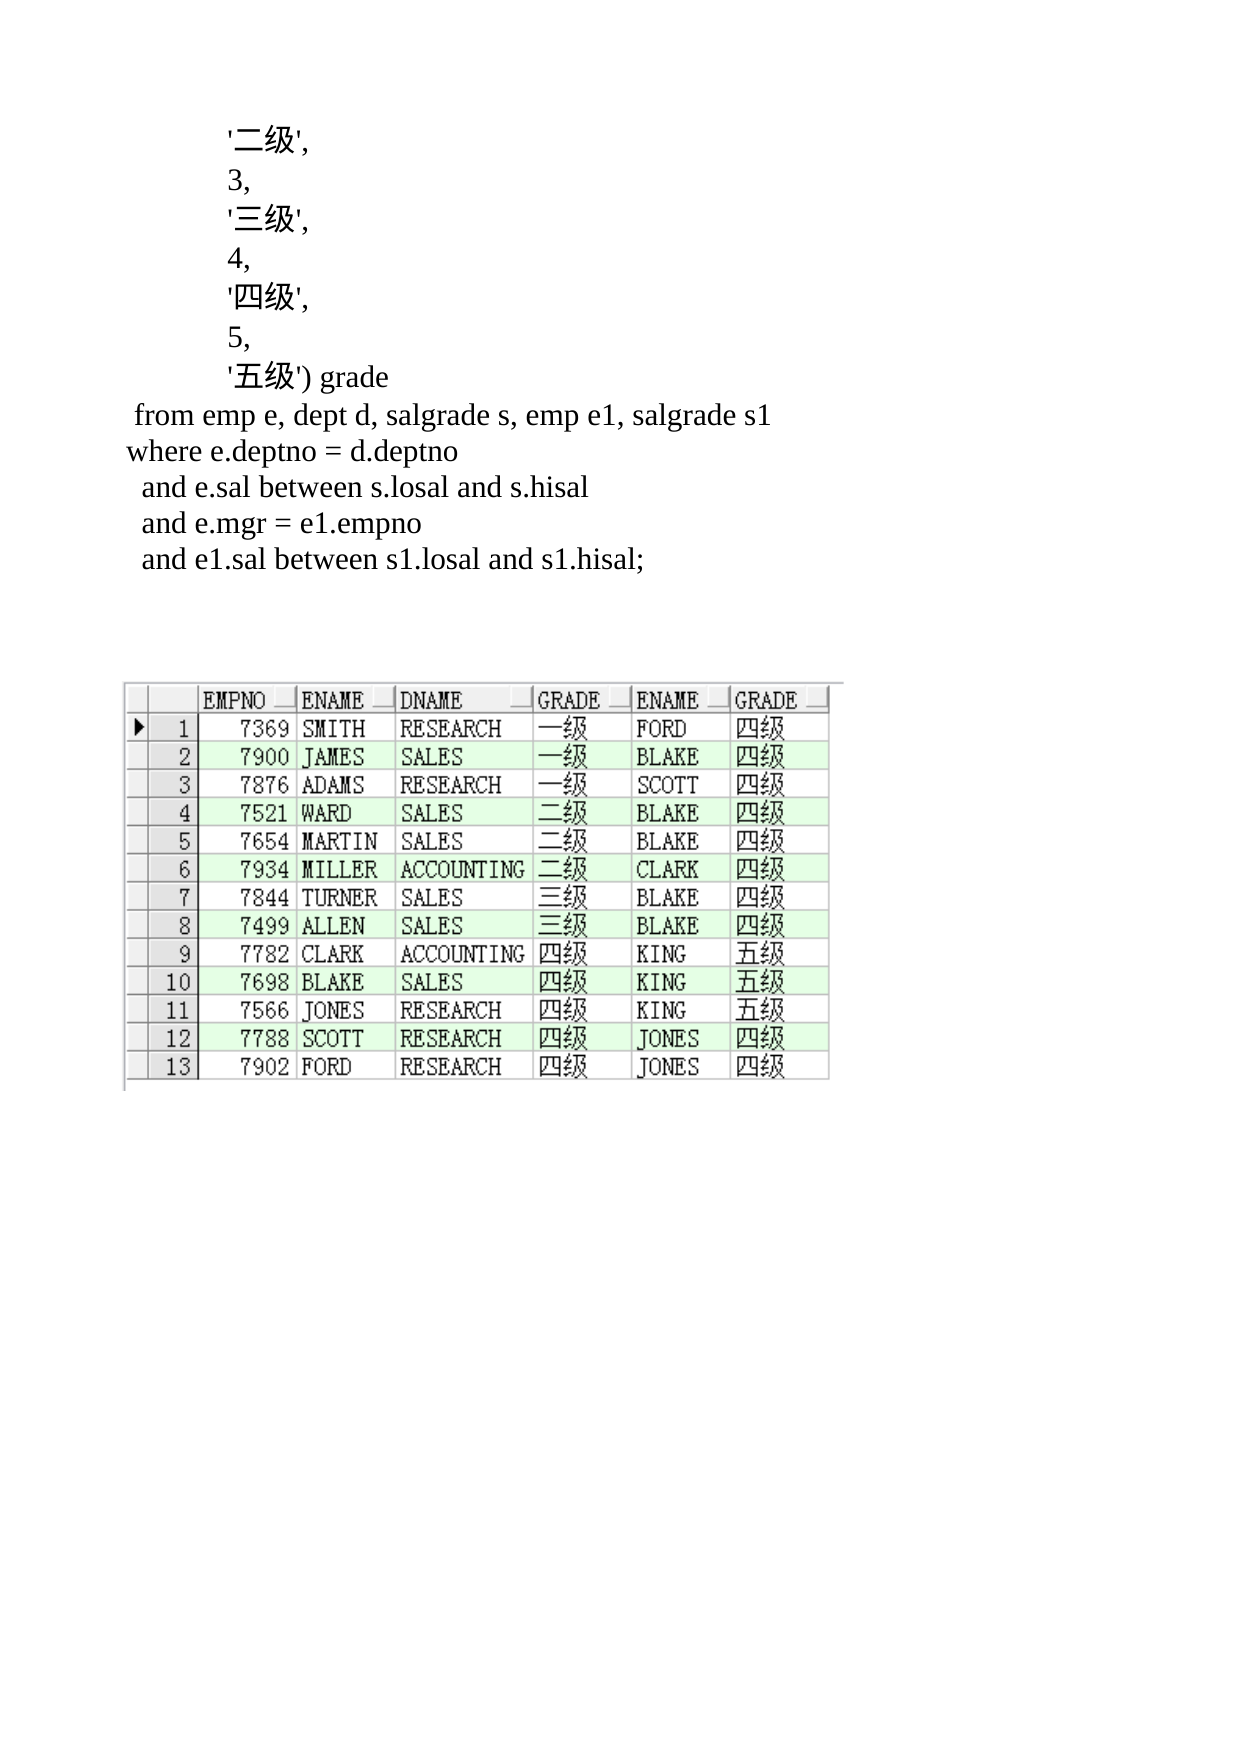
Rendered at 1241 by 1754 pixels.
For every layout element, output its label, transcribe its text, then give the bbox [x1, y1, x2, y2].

text where e.deptno = d.deptno [118, 432, 1122, 468]
text from emp e, dept d, salgrade s, emp e1, salgrade s1 [118, 396, 1122, 432]
text 5, [118, 318, 1122, 354]
text '四级', [118, 275, 1122, 318]
text '三级', [118, 197, 1122, 239]
text 4, [118, 239, 1122, 275]
picture [121, 681, 844, 1091]
text and e1.sal between s1.losal and s1.hisal; [118, 540, 1122, 576]
text 3, [118, 161, 1122, 197]
text '五级') grade [118, 354, 1122, 396]
text and e.mgr = e1.empno [118, 504, 1122, 540]
text '二级', [118, 118, 1122, 161]
text and e.sal between s.losal and s.hisal [118, 468, 1122, 504]
